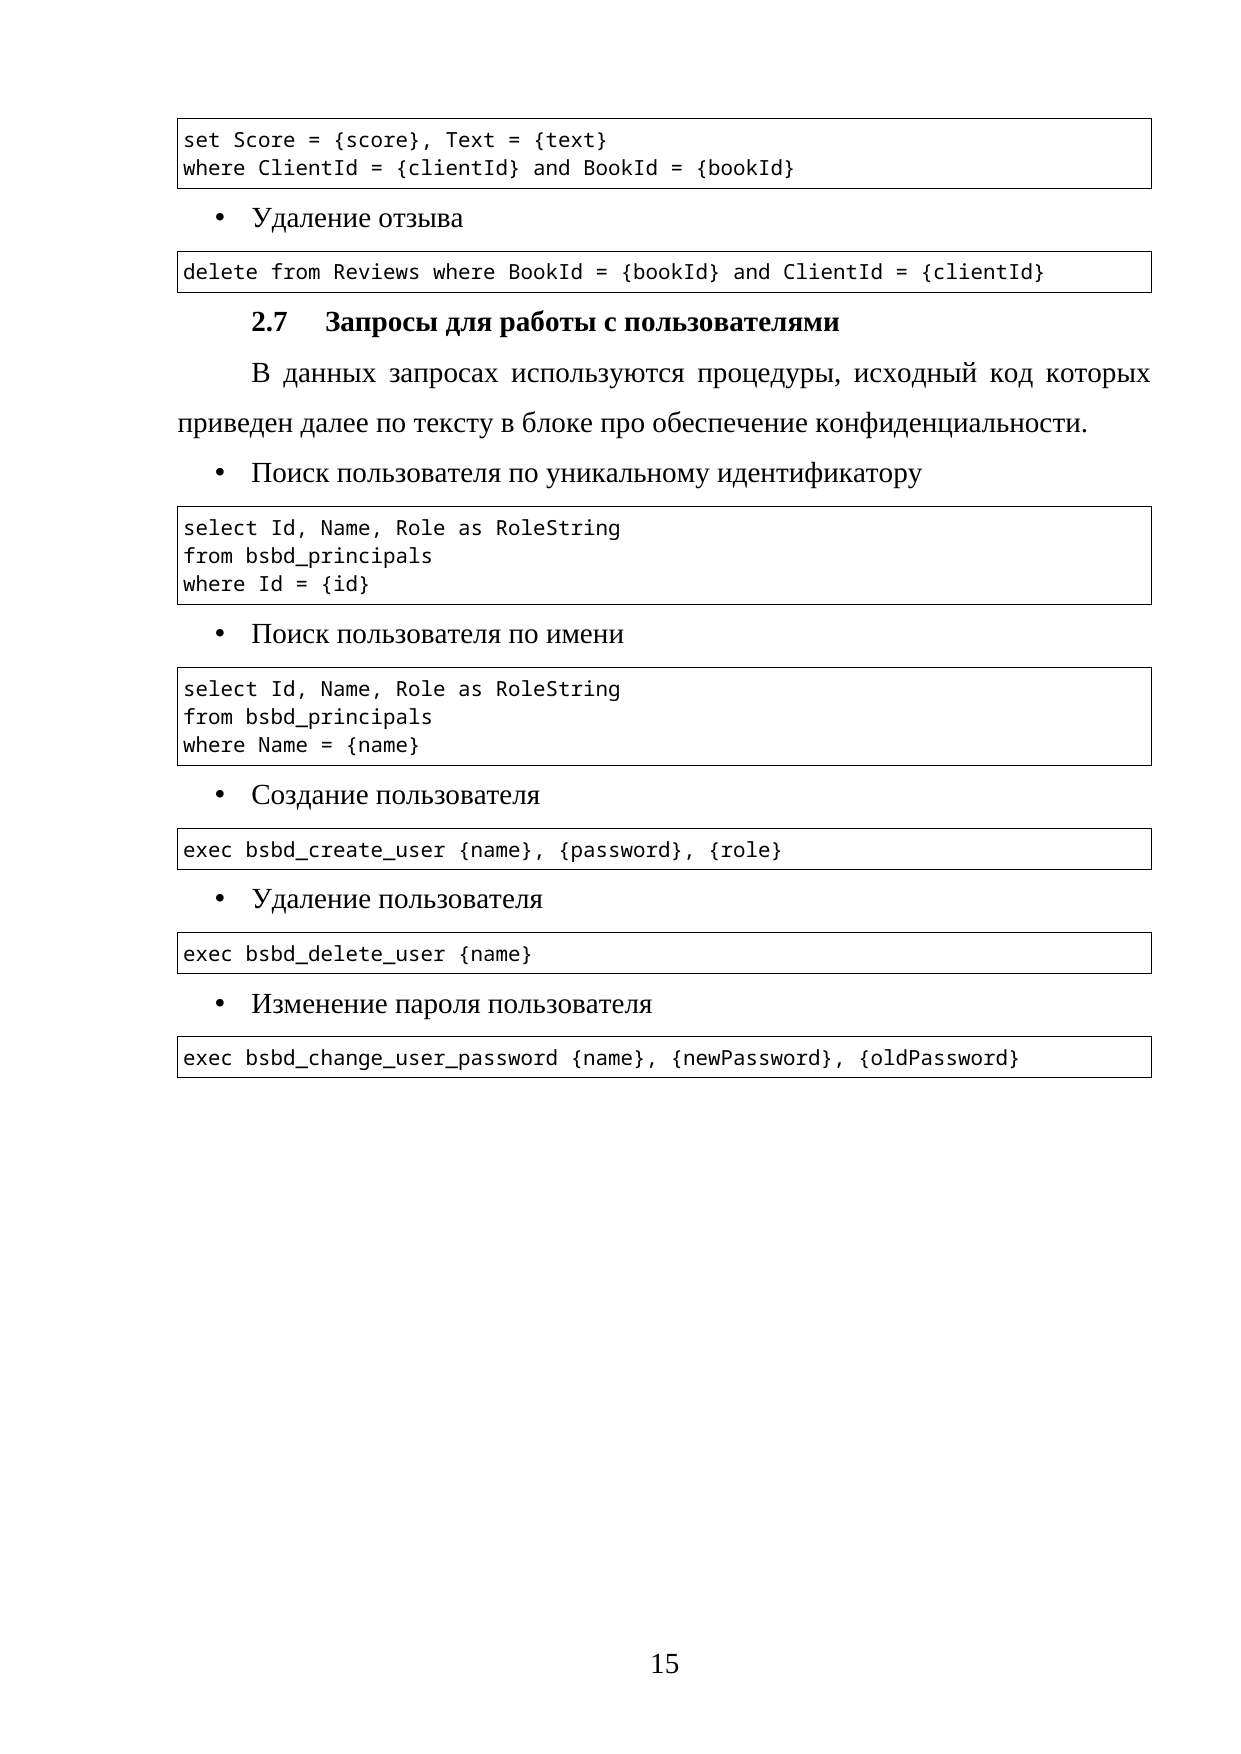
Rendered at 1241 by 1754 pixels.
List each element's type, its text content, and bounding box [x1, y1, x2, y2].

list Поиск пользователя по уникальному идентификатору [215, 455, 1152, 489]
table_header select Id, Name, Role as RoleString from bsbd_principals where Id = {id} [178, 507, 1151, 604]
list Удаление пользователя [215, 882, 1152, 915]
table_header exec bsbd_delete_user {name} [178, 933, 1151, 973]
table_header exec bsbd_change_user_password {name}, {newPassword}, {oldPassword} [178, 1037, 1151, 1077]
list Удаление отзыва [215, 200, 1152, 234]
table_header delete from Reviews where BookId = {bookId} and ClientId = {clientId} [178, 252, 1151, 292]
list Создание пользователя [215, 777, 1152, 811]
text В данных запросах используются процедуры, исходный код которых приведен далее по тексту в блоке про обеспечение конфиденциальности. [177, 355, 1152, 439]
table_header select Id, Name, Role as RoleString from bsbd_principals where Name = {name} [178, 668, 1151, 765]
subtitle Запросы для работы с пользователями [251, 304, 1152, 338]
table_header set Score = {score}, Text = {text} where ClientId = {clientId} and BookId = {bookId} [178, 119, 1151, 187]
list Изменение пароля пользователя [215, 986, 1152, 1019]
list Поиск пользователя по имени [215, 616, 1152, 650]
table_header exec bsbd_create_user {name}, {password}, {role} [178, 829, 1151, 869]
